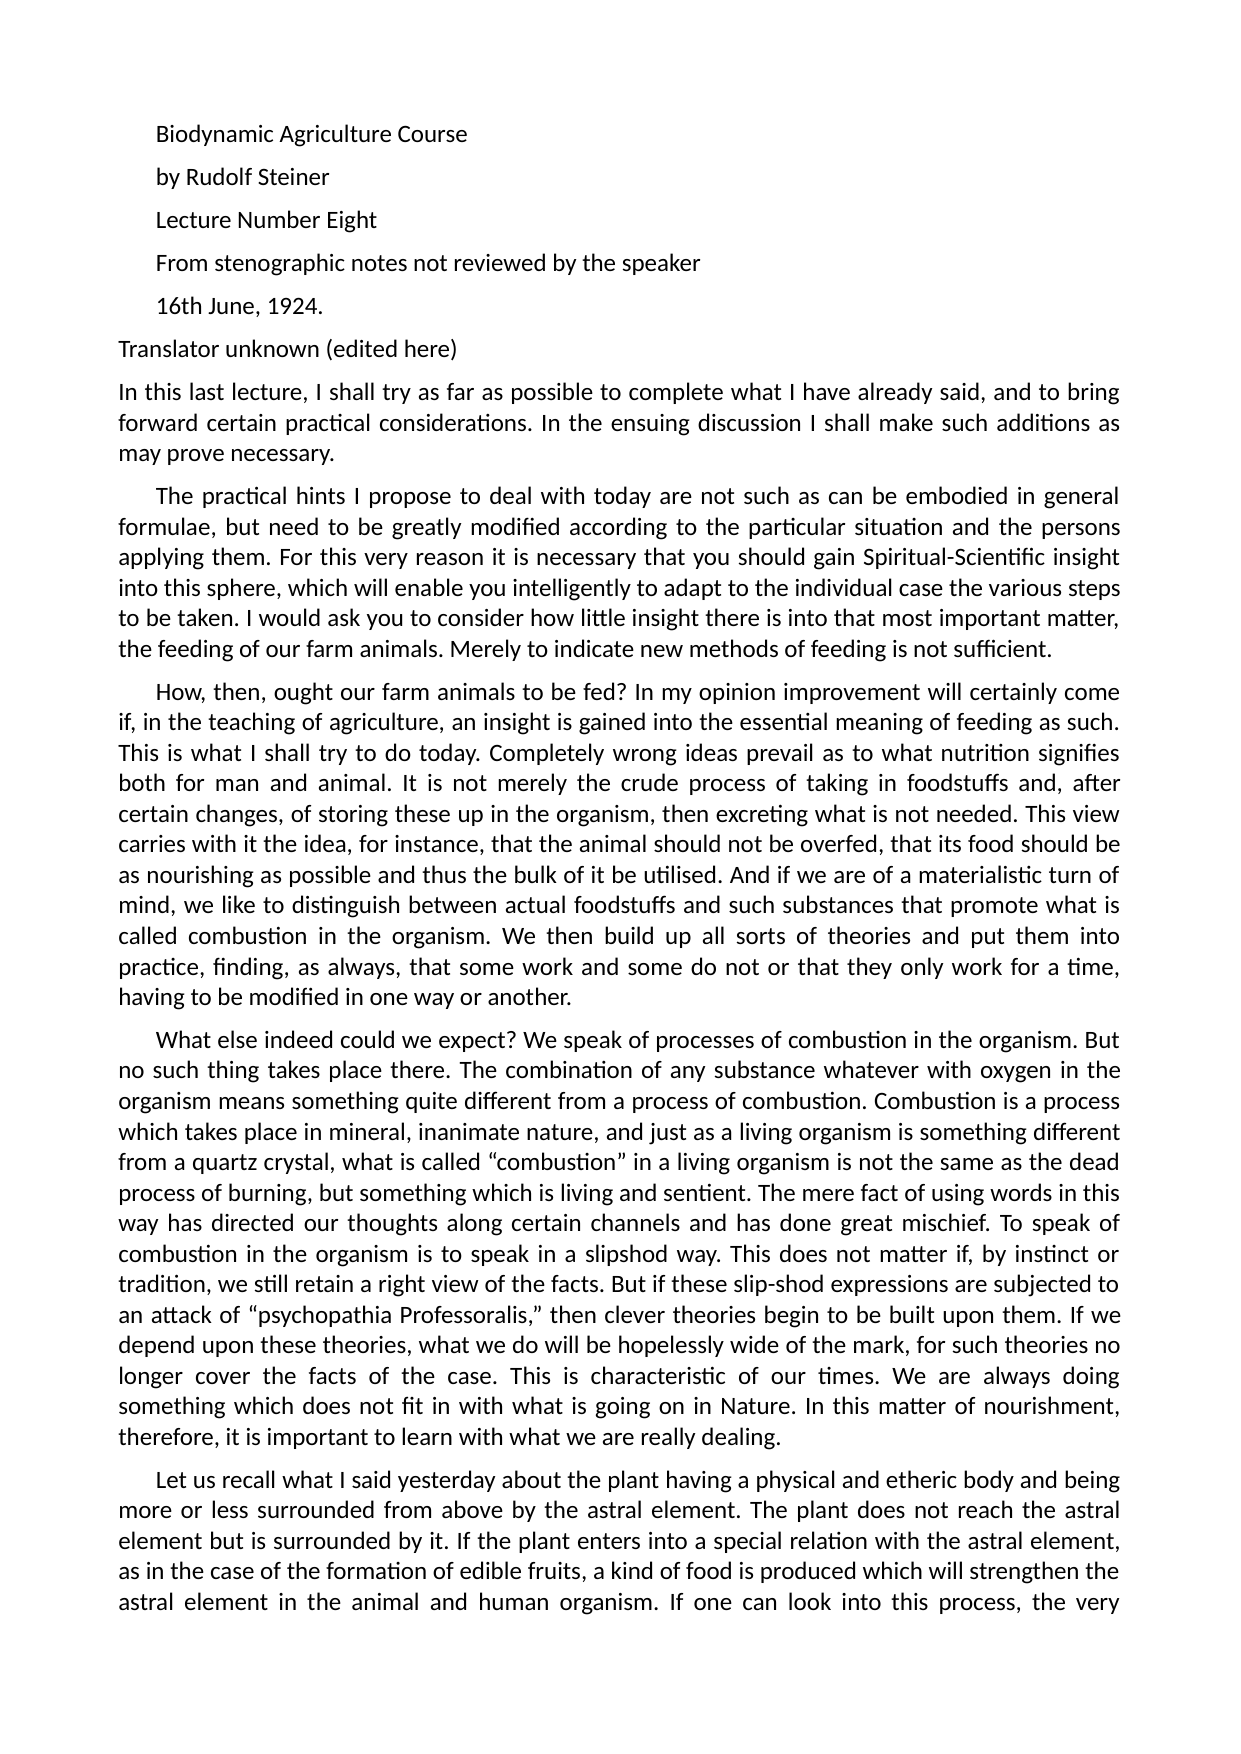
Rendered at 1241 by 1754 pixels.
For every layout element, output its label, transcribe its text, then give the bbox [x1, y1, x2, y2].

text The practical hints I propose to deal with today are not such as can be embodied in general formulae, but need to be greatly modified according to the particular situation and the persons applying them. For this very reason it is necessary that you should gain Spiritual-Scientific insight into this sphere, which will enable you intelligently to adapt to the individual case the various steps to be taken. I would ask you to consider how little insight there is into that most important matter, the feeding of our farm animals. Merely to indicate new methods of feeding is not sufficient. [118, 480, 1122, 663]
text How, then, ought our farm animals to be fed? In my opinion improvement will certainly come if, in the teaching of agriculture, an insight is gained into the essential meaning of feeding as such. This is what I shall try to do today. Completely wrong ideas prevail as to what nutrition signifies both for man and animal. It is not merely the crude process of taking in foodstuffs and, after certain changes, of storing these up in the organism, then excreting what is not needed. This view carries with it the idea, for instance, that the animal should not be overfed, that its food should be as nourishing as possible and thus the bulk of it be utilised. And if we are of a materialistic turn of mind, we like to distinguish between actual foodstuffs and such substances that promote what is called combustion in the organism. We then build up all sorts of theories and put them into practice, finding, as always, that some work and some do not or that they only work for a time, having to be modified in one way or another. [118, 676, 1122, 1012]
text Biodynamic Agriculture Course [118, 118, 1122, 149]
text Lecture Number Eight [118, 204, 1122, 235]
text by Rudolf Steiner [118, 161, 1122, 192]
text Let us recall what I said yesterday about the plant having a physical and etheric body and being more or less surrounded from above by the astral element. The plant does not reach the astral element but is surrounded by it. If the plant enters into a special relation with the astral element, as in the case of the formation of edible fruits, a kind of food is produced which will strengthen the astral element in the animal and human organism. If one can look into this process, the very [118, 1464, 1122, 1617]
text 16th June, 1924. [118, 290, 1122, 321]
text What else indeed could we expect? We speak of processes of combustion in the organism. But no such thing takes place there. The combination of any substance whatever with oxygen in the organism means something quite different from a process of combustion. Combustion is a process which takes place in mineral, inanimate nature, and just as a living organism is something different from a quartz crystal, what is called “combustion” in a living organism is not the same as the dead process of burning, but something which is living and sentient. The mere fact of using words in this way has directed our thoughts along certain channels and has done great mischief. To speak of combustion in the organism is to speak in a slipshod way. This does not matter if, by instinct or tradition, we still retain a right view of the facts. But if these slip-shod expressions are subjected to an attack of “psychopathia Professoralis,” then clever theories begin to be built upon them. If we depend upon these theories, what we do will be hopelessly wide of the mark, for such theories no longer cover the facts of the case. This is characteristic of our times. We are always doing something which does not fit in with what is going on in Nature. In this matter of nourishment, therefore, it is important to learn with what we are really dealing. [118, 1024, 1122, 1451]
text Translator unknown (edited here) [118, 333, 1122, 364]
text From stenographic notes not reviewed by the speaker [118, 247, 1122, 278]
text In this last lecture, I shall try as far as possible to complete what I have already said, and to bring forward certain practical considerations. In the ensuing discussion I shall make such additions as may prove necessary. [118, 376, 1122, 468]
